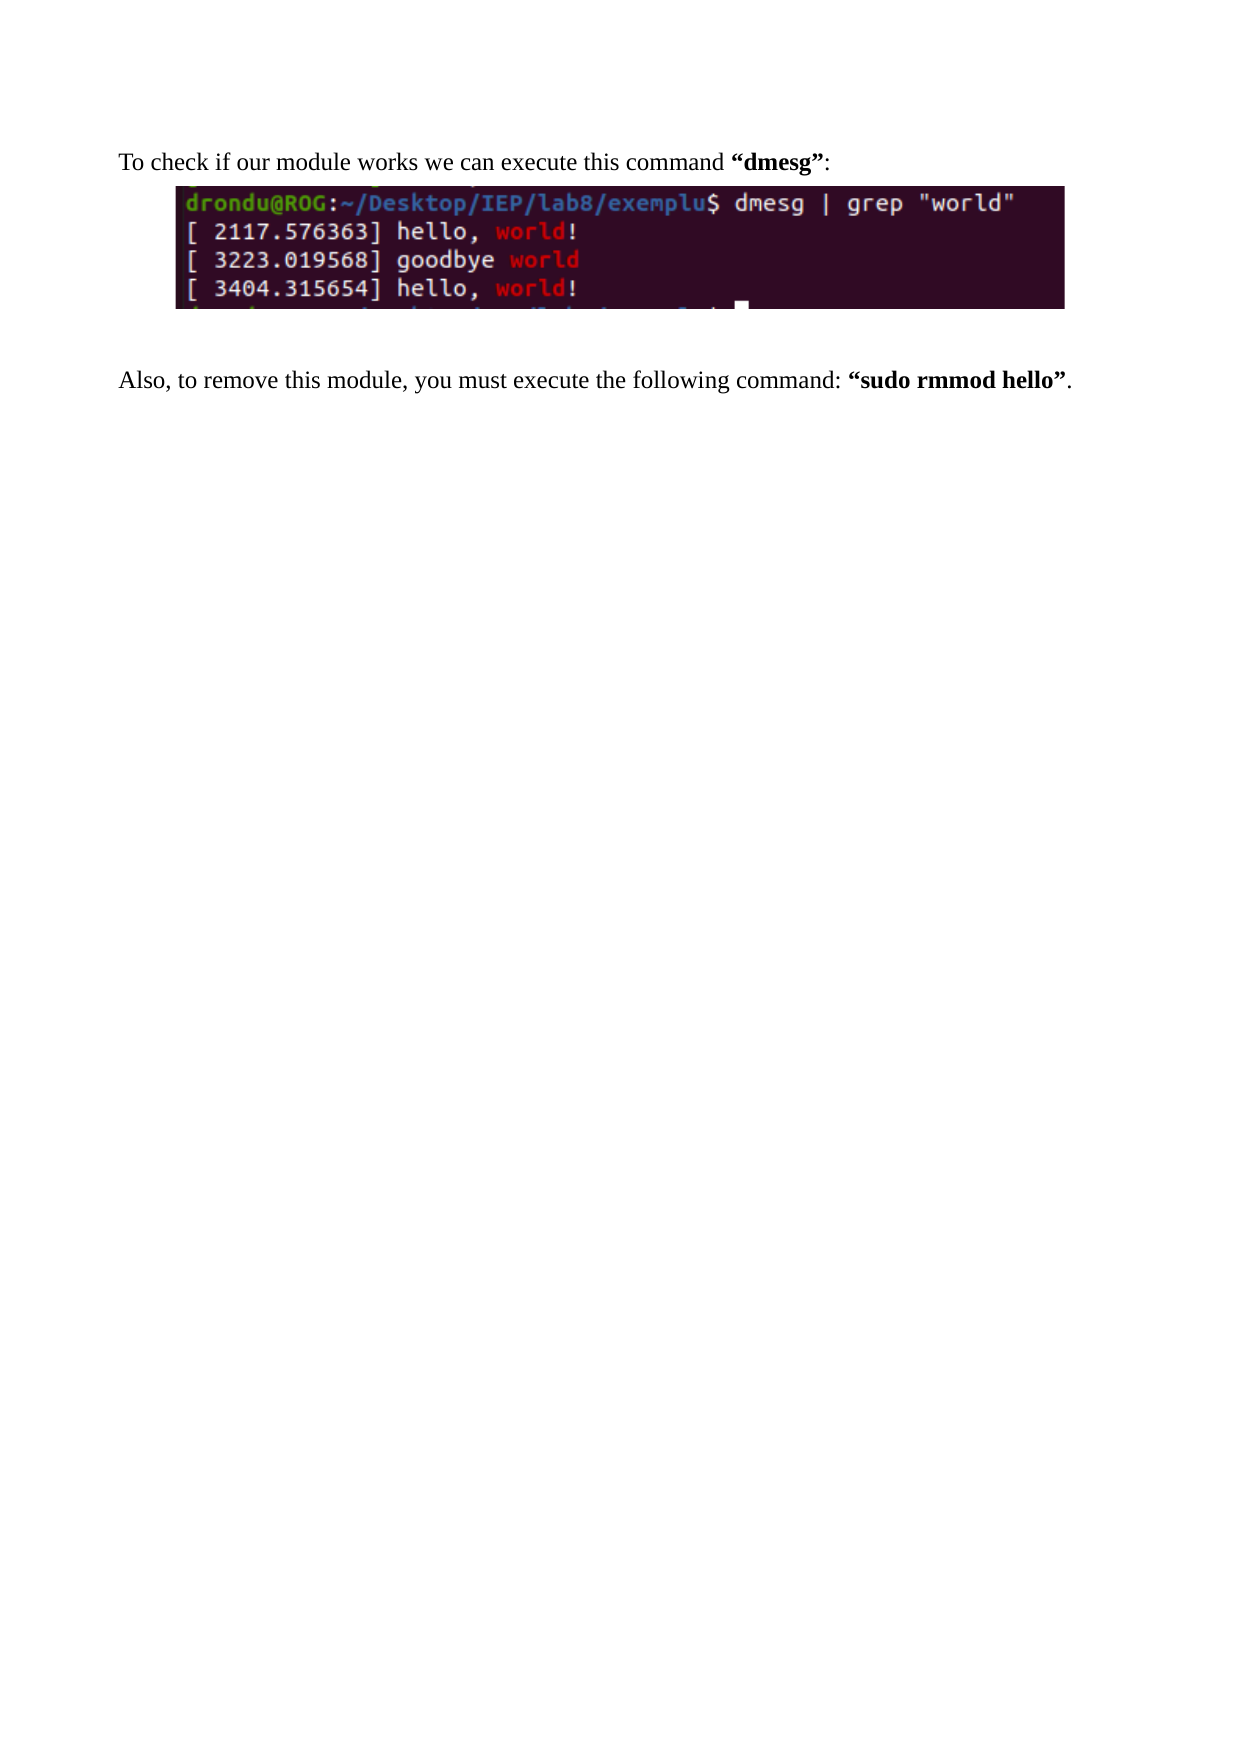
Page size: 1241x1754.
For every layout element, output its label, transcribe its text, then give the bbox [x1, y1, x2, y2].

text Also, to remove this module, you must execute the following command: “sudo rmmod hello”. [118, 366, 1122, 394]
text To check if our module works we can execute this command “dmesg”: [118, 147, 1122, 176]
picture [175, 186, 1065, 309]
